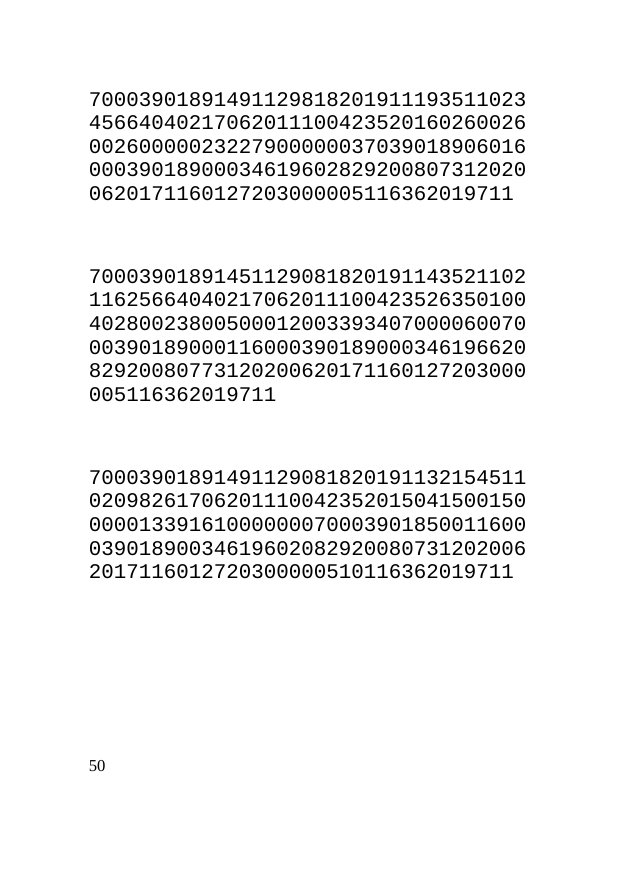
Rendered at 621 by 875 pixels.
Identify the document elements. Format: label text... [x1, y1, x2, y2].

text 700039018914911290818201911321545110209826170620111004235201504150015000001339161000000070003901850011600039018900346196020829200807312020062017116012720300000510116362019711 [88, 467, 532, 585]
text 7000390189145112908182019114352110211625664040217062011100423526350100402800238005000120033934070000600700039018900011600039018900034619662082920080773120200620171160127203000005116362019711 [88, 266, 532, 408]
text 700039018914911298182019111935110234566404021706201110042352016026002600260000023227900000037039018906016000390189000346196028292008073120200620171160127203000005116362019711 [88, 88, 532, 207]
